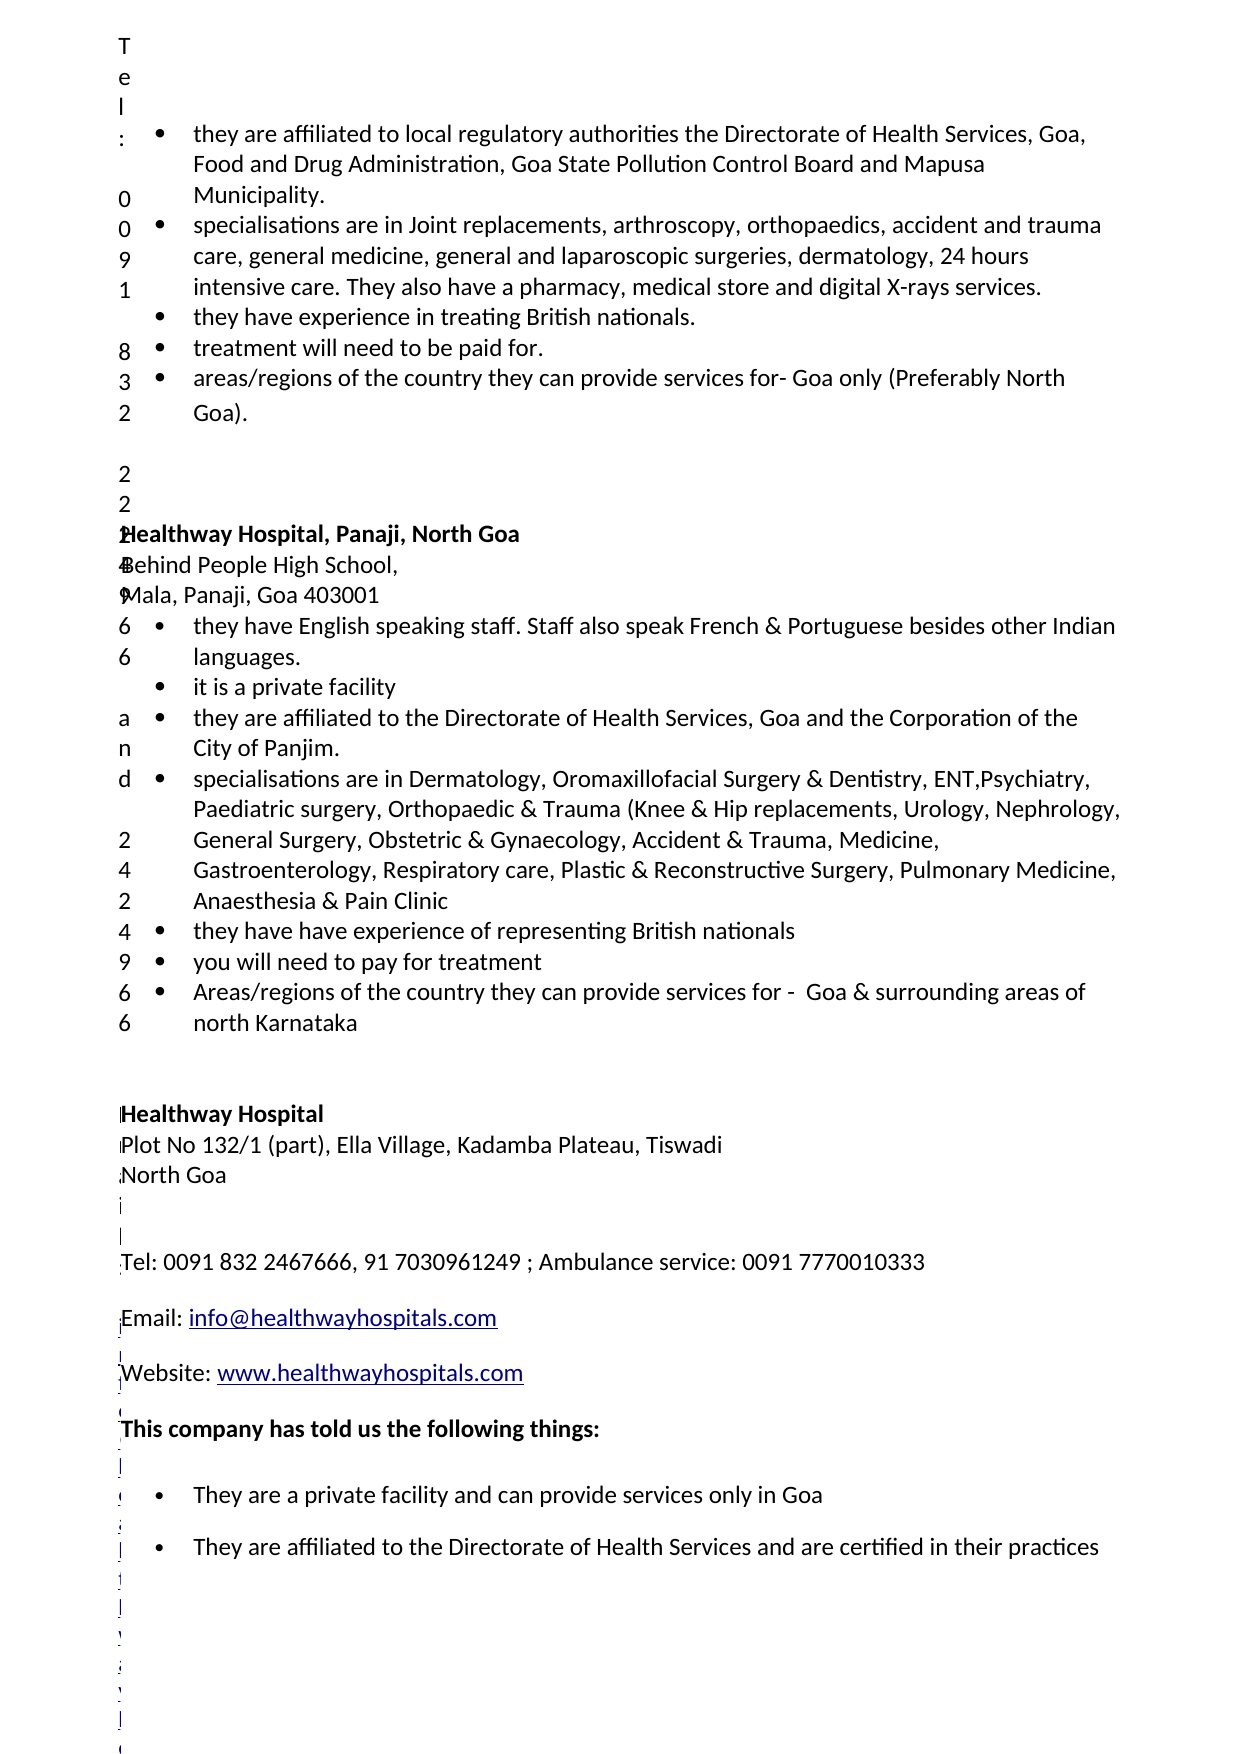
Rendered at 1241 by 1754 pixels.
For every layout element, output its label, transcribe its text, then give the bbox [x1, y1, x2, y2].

text Email: info@healthwayhospitals.com [121, 1302, 1122, 1332]
list specialisations are in Joint replacements, arthroscopy, orthopaedics, accident and trauma care, general medicine, general and laparoscopic surgeries, dermatology, 24 hours intensive care. They also have a pharmacy, medical store and digital X-rays services. [156, 210, 1122, 301]
list they have experience in treating British nationals. [156, 301, 1122, 332]
list you will need to pay for treatment [156, 946, 1122, 976]
list treatment will need to be paid for. [156, 332, 1122, 362]
list they are affiliated to local regulatory authorities the Directorate of Health Services, Goa, Food and Drug Administration, Goa State Pollution Control Board and Mapusa Municipality. [156, 118, 1122, 210]
list They are a private facility and can provide services only in Goa [156, 1480, 1122, 1510]
list areas/regions of the country they can provide services for- Goa only (Preferably North Goa). [156, 362, 1122, 428]
text Behind People High School, [121, 549, 1122, 580]
text Tel: 0091 832 2467666, 91 7030961249 ; Ambulance service: 0091 7770010333 [121, 1246, 1122, 1276]
list They are affiliated to the Directorate of Health Services and are certified in their practices [156, 1531, 1122, 1562]
list they have have experience of representing British nationals [156, 915, 1122, 946]
list they have English speaking staff. Staff also speak French & Portuguese besides other Indian languages. [156, 610, 1122, 671]
text Healthway Hospital [121, 1098, 1122, 1129]
text Mala, Panaji, Goa 403001 [121, 580, 1122, 610]
text Plot No 132/1 (part), Ella Village, Kadamba Plateau, Tiswadi [121, 1129, 1122, 1159]
list specialisations are in Dermatology, Oromaxillofacial Surgery & Dentistry, ENT,Psychiatry, Paediatric surgery, Orthopaedic & Trauma (Knee & Hip replacements, Urology, Nephrology, General Surgery, Obstetric & Gynaecology, Accident & Trauma, Medicine, Gastroenterology, Respiratory care, Plastic & Reconstructive Surgery, Pulmonary Medicine, Anaesthesia & Pain Clinic [156, 763, 1122, 915]
list Areas/regions of the country they can provide services for - Goa & surrounding areas of north Karnataka [156, 976, 1122, 1037]
text Healthway Hospital, Panaji, North Goa [121, 519, 1122, 549]
list they are affiliated to the Directorate of Health Services, Goa and the Corporation of the City of Panjim. [156, 702, 1122, 763]
list it is a private facility [156, 671, 1122, 702]
text Website: www.healthwayhospitals.com [121, 1358, 1122, 1388]
text North Goa [121, 1159, 1122, 1190]
text This company has told us the following things: [121, 1413, 1122, 1444]
